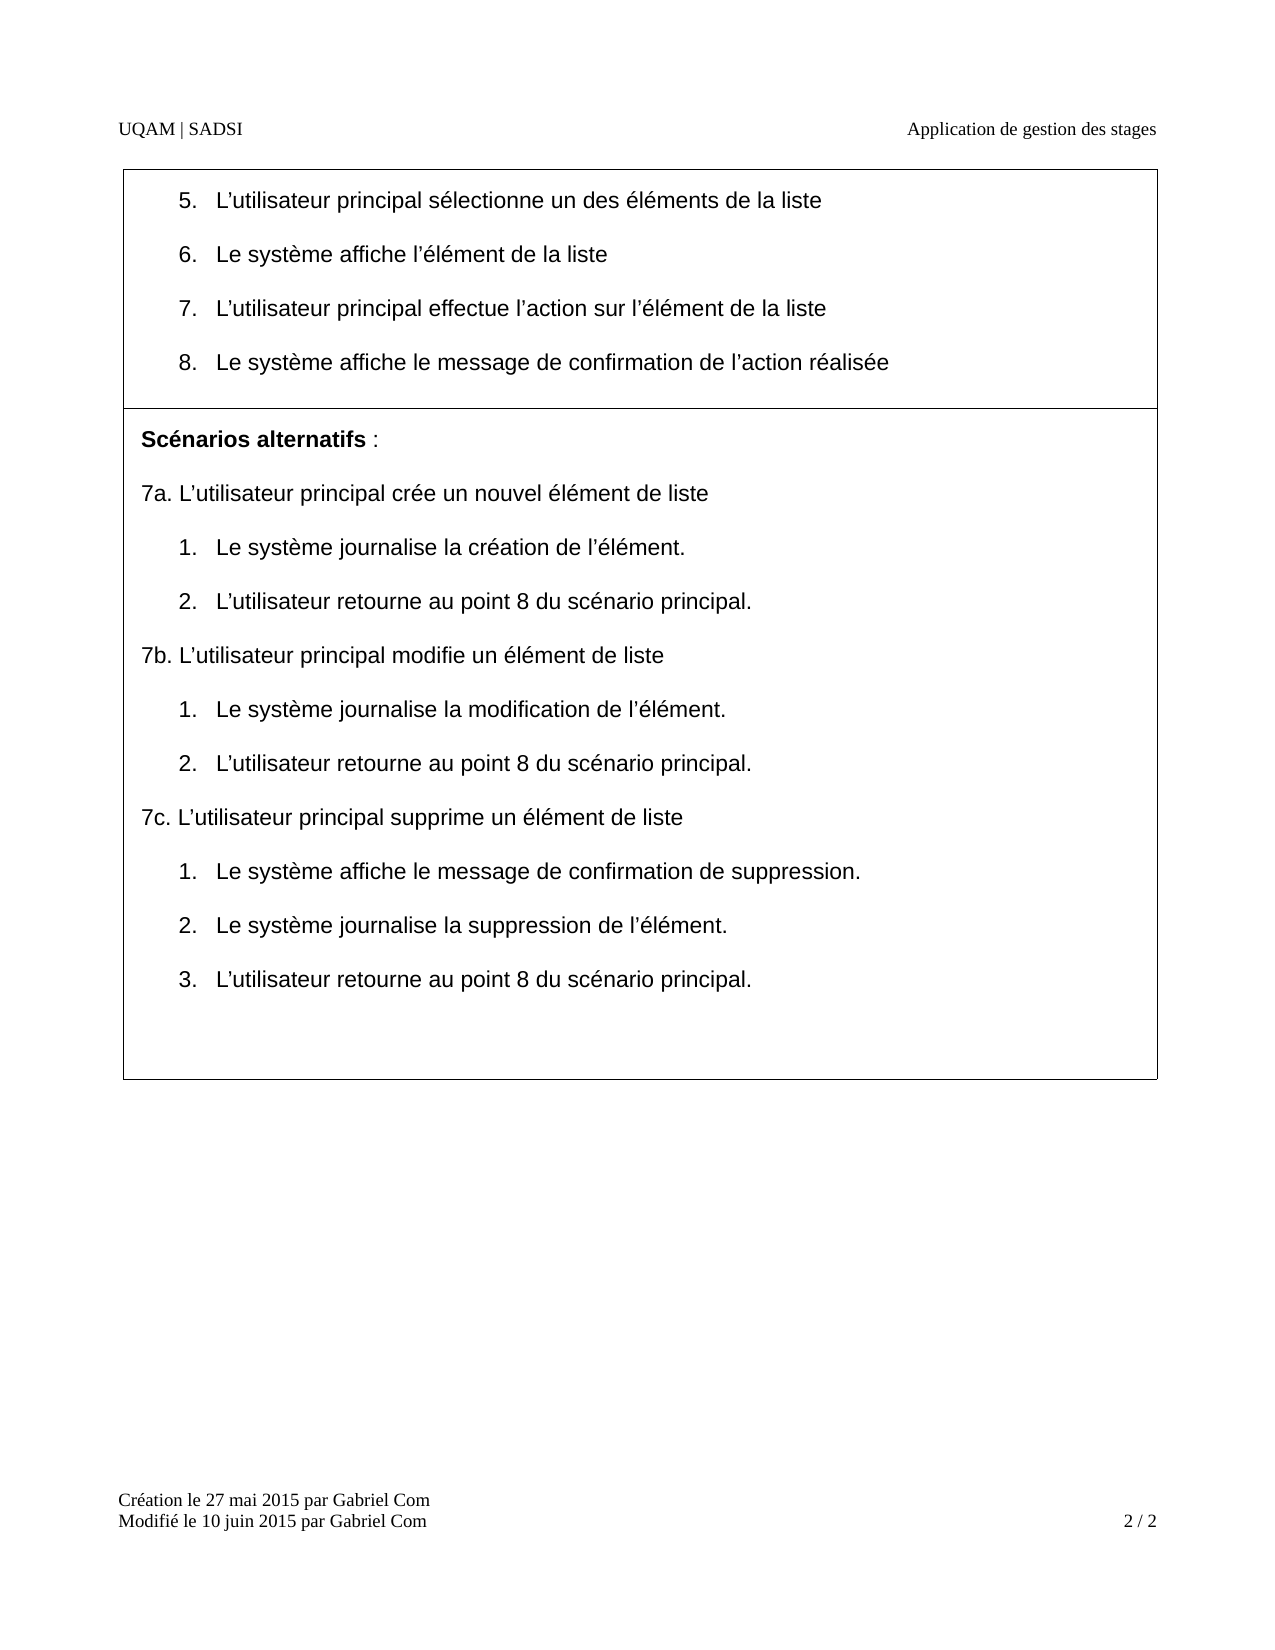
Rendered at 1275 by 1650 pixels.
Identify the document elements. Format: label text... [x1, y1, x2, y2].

table_cell Scénarios alternatifs : 7a. L’utilisateur principal crée un nouvel élément de liste Le système journalise la création de l’élément. L’utilisateur retourne au point 8 du scénario principal. 7b. L’utilisateur principal modifie un élément de liste Le système journalise la modification de l’élément. L’utilisateur retourne au point 8 du scénario principal. 7c. L’utilisateur principal supprime un élément de liste Le système affiche le message de confirmation de suppression. Le système journalise la suppression de l’élément. L’utilisateur retourne au point 8 du scénario principal. [124, 409, 1157, 1079]
table_header L’utilisateur principal sélectionne un des éléments de la liste Le système affiche l’élément de la liste L’utilisateur principal effectue l’action sur l’élément de la liste Le système affiche le message de confirmation de l’action réalisée [124, 170, 1157, 408]
